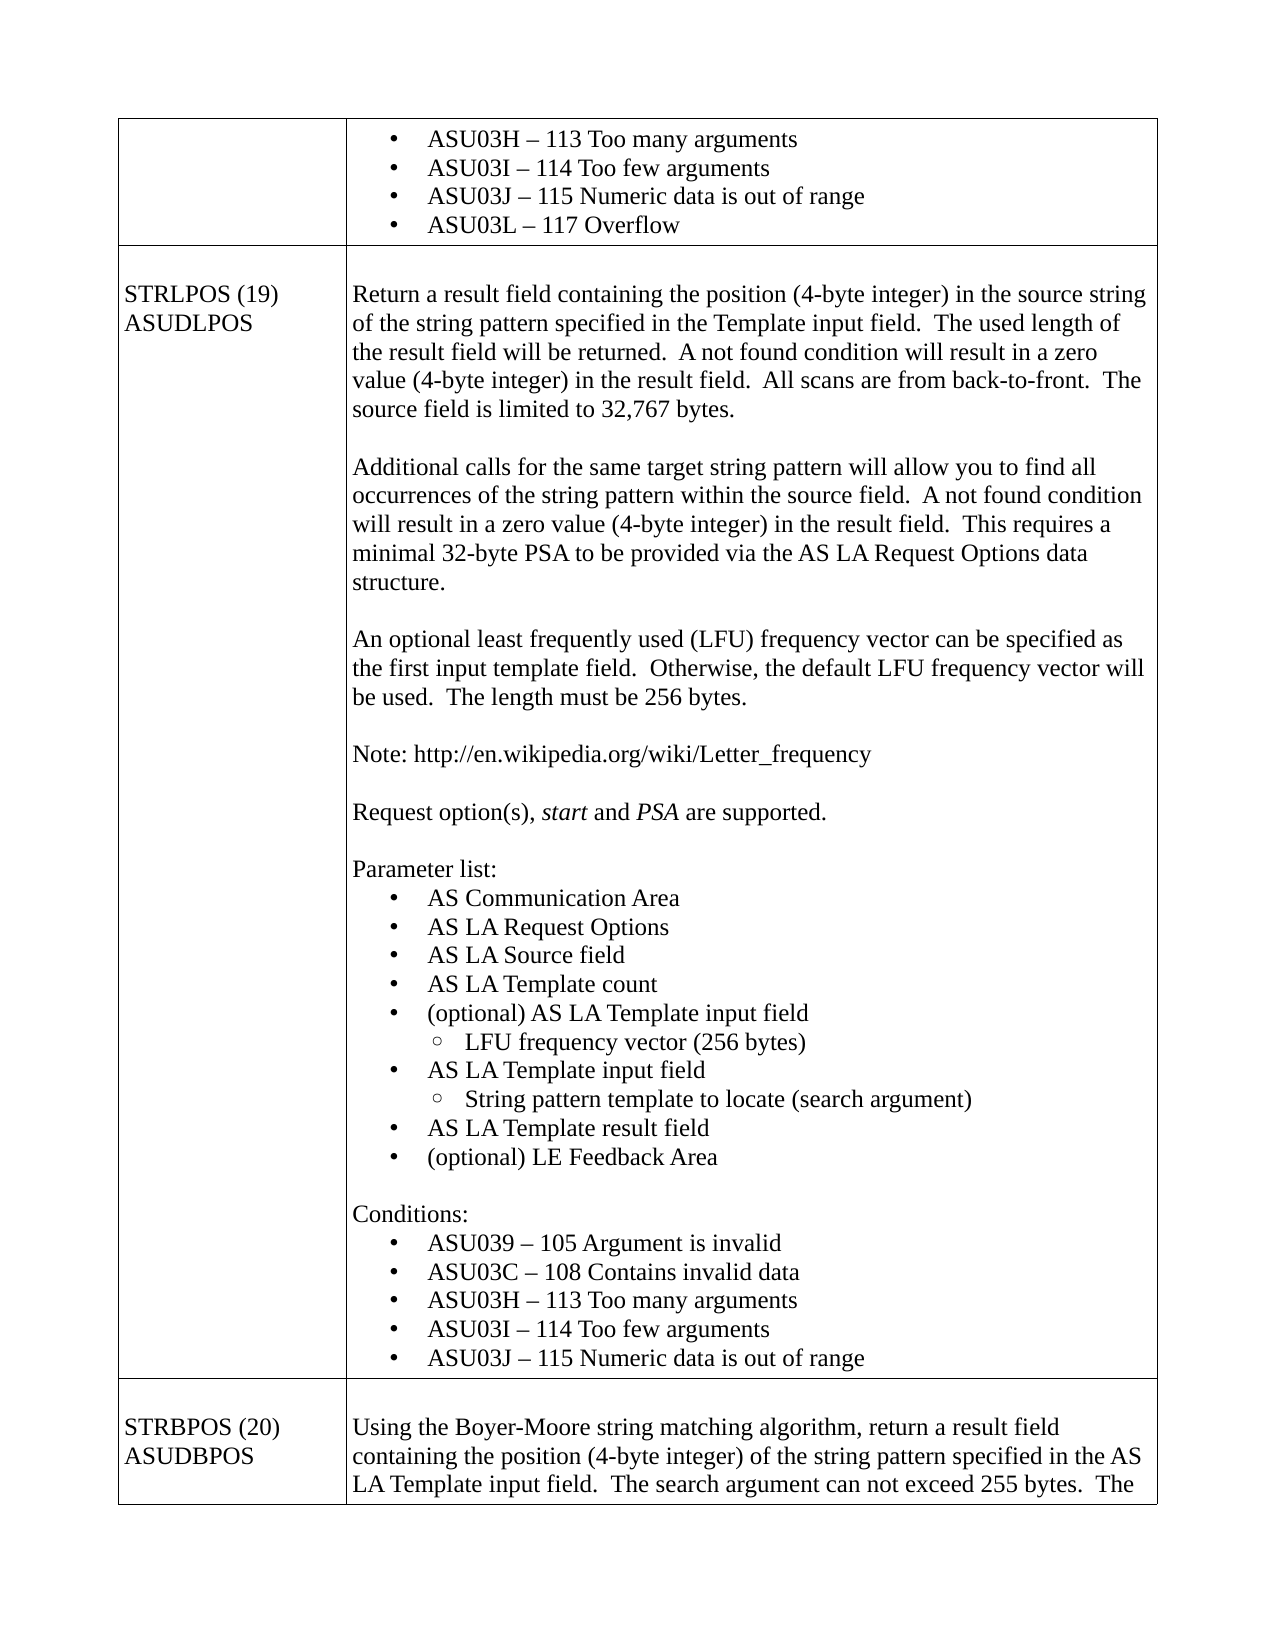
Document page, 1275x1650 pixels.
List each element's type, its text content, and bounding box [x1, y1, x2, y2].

table_cell [119, 119, 346, 245]
table_cell STRBPOS (20) ASUDBPOS [119, 1379, 346, 1504]
table_cell Using the Boyer-Moore string matching algorithm, return a result field containing the position (4-byte integer) of the string pattern specified in the AS LA Template input field. The search argument can not exceed 255 bytes. The [347, 1379, 1157, 1504]
table_cell Return a result field containing the position (4-byte integer) in the source string of the string pattern specified in the Template input field. The used length of the result field will be returned. A not found condition will result in a zero value (4-byte integer) in the result field. All scans are from back-to-front. The source field is limited to 32,767 bytes. Additional calls for the same target string pattern will allow you to find all occurrences of the string pattern within the source field. A not found condition will result in a zero value (4-byte integer) in the result field. This requires a minimal 32-byte PSA to be provided via the AS LA Request Options data structure. An optional least frequently used (LFU) frequency vector can be specified as the first input template field. Otherwise, the default LFU frequency vector will be used. The length must be 256 bytes. Note: http://en.wikipedia.org/wiki/Letter_frequency Request option(s), start and PSA are supported. Parameter list: AS Communication Area AS LA Request Options AS LA Source field AS LA Template count (optional) AS LA Template input field LFU frequency vector (256 bytes) AS LA Template input field String pattern template to locate (search argument) AS LA Template result field (optional) LE Feedback Area Conditions: ASU039 – 105 Argument is invalid ASU03C – 108 Contains invalid data ASU03H – 113 Too many arguments ASU03I – 114 Too few arguments ASU03J – 115 Numeric data is out of range [347, 246, 1157, 1377]
table_cell Return a result field containing the source field plus the string pattern specified in the Template input field, inserted at the selected position. Specify the start position via the AS LA Request Options data structure. The used length of the result field will be returned. Request option(s), source field upper case translation and start are supported. Parameter list: AS Communication Area AS LA Request Options AS LA Source field AS LA Template count AS LA Template input field AS LA Template result field (optional) LE Feedback Area Conditions: ASU039 – 105 Argument is invalid ASU03H – 113 Too many arguments ASU03I – 114 Too few arguments ASU03J – 115 Numeric data is out of range ASU03L – 117 Overflow [347, 119, 1157, 245]
table_cell STRLPOS (19) ASUDLPOS [119, 246, 346, 1377]
